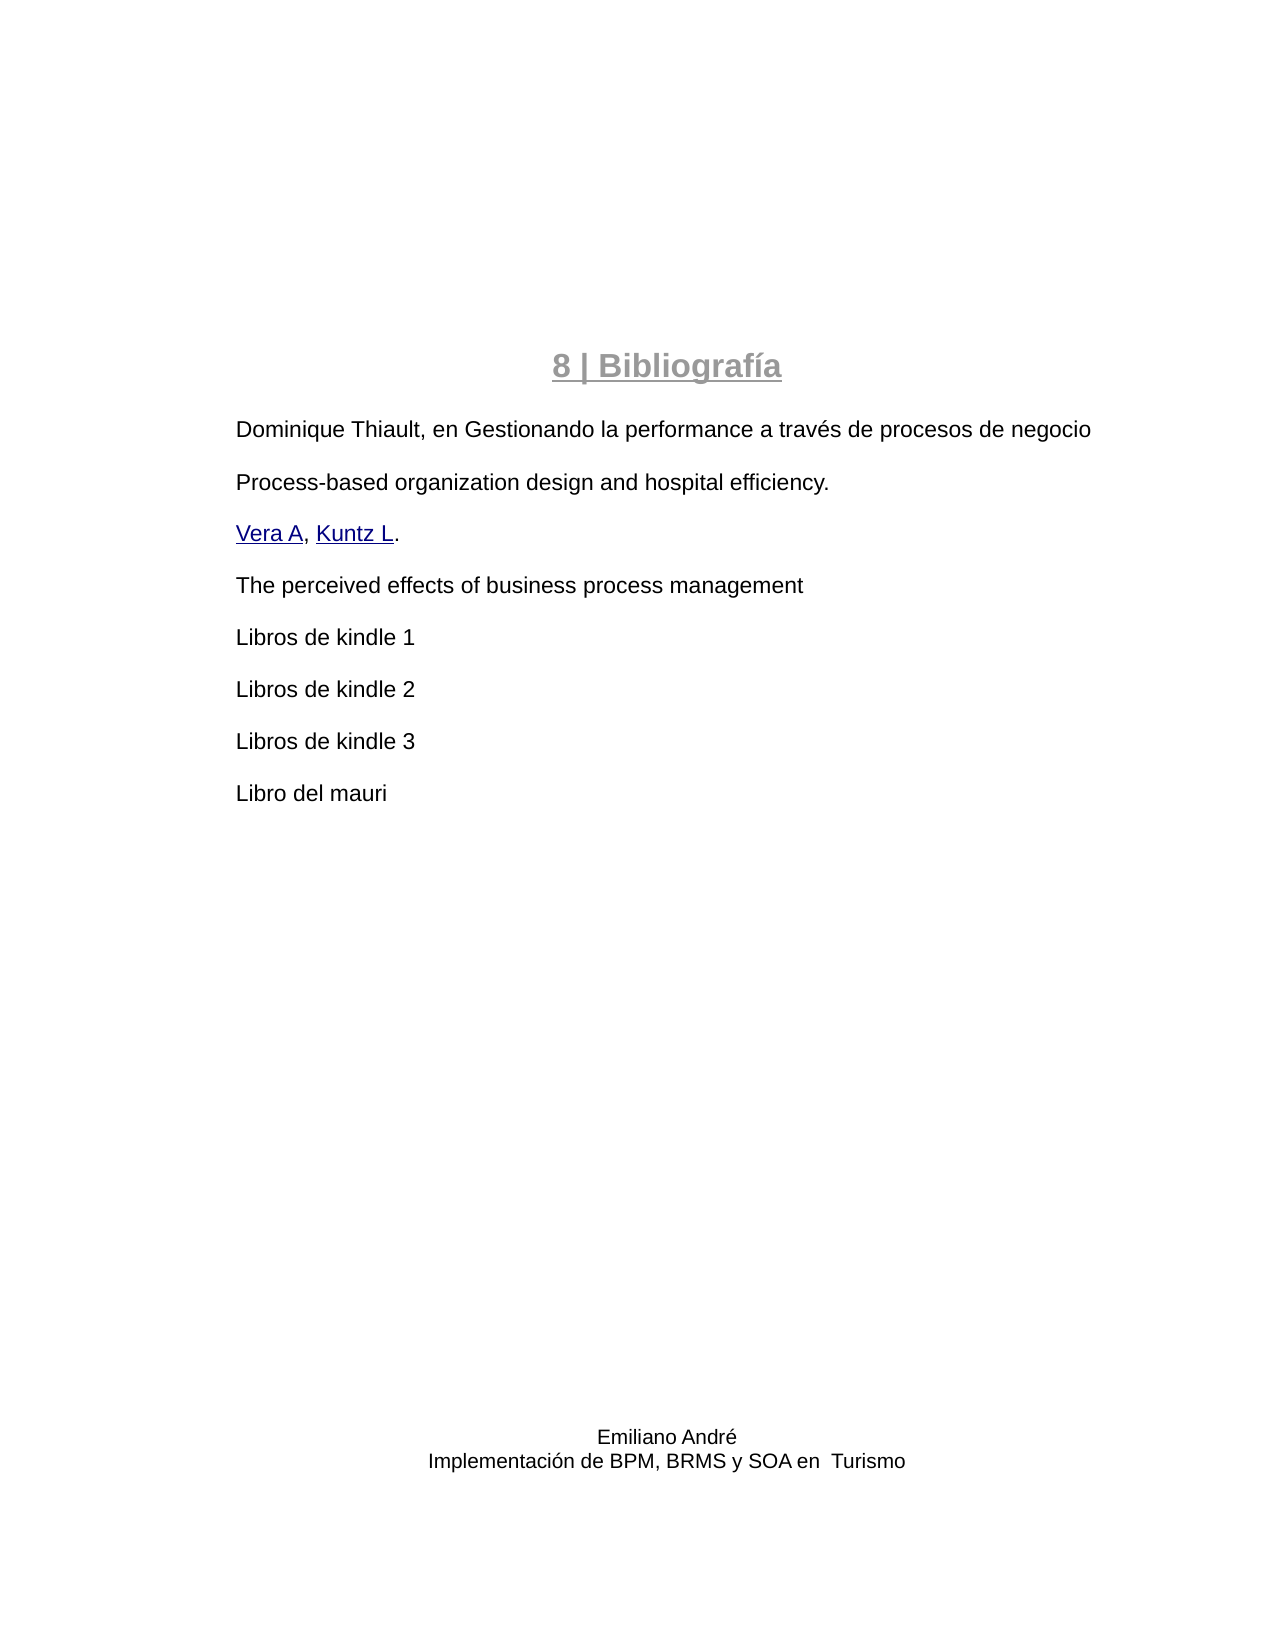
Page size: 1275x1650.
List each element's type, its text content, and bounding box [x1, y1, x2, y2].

text Libros de kindle 3 [236, 728, 1098, 755]
text Libros de kindle 1 [236, 624, 1098, 651]
text Dominique Thiault, en Gestionando la performance a través de procesos de negocio [236, 416, 1098, 443]
text The perceived effects of business process management [236, 572, 1098, 599]
text Process-based organization design and hospital efficiency. [236, 468, 1098, 495]
subtitle 8 | Bibliografía [236, 346, 1098, 385]
text Libros de kindle 2 [236, 676, 1098, 703]
text Vera A, Kuntz L. [236, 520, 1098, 547]
text Libro del mauri [236, 780, 1098, 807]
